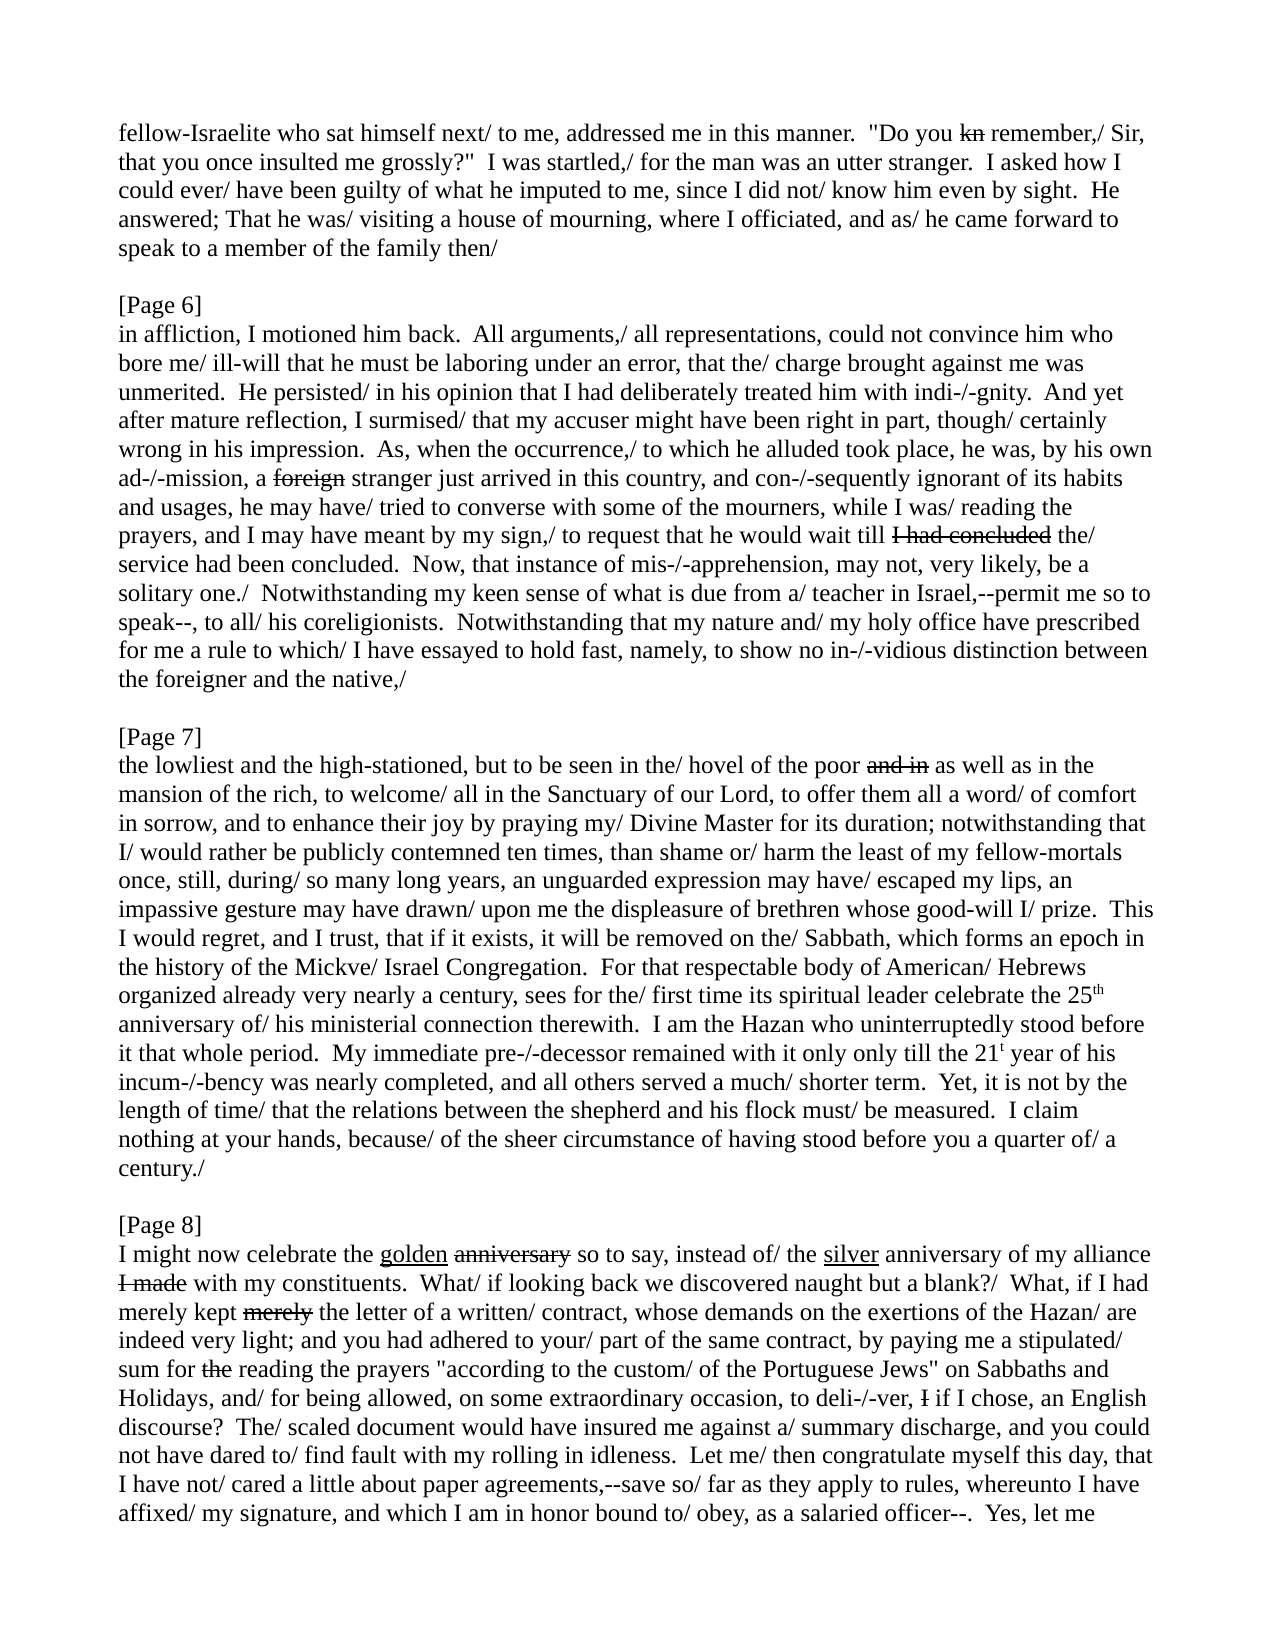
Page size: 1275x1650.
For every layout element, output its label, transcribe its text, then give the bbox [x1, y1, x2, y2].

text [Page 8] [118, 1211, 1157, 1239]
text fellow-Israelite who sat himself next/ to me, addressed me in this manner. "Do you kn remember,/ Sir, that you once insulted me grossly?" I was startled,/ for the man was an utter stranger. I asked how I could ever/ have been guilty of what he imputed to me, since I did not/ know him even by sight. He answered; That he was/ visiting a house of mourning, where I officiated, and as/ he came forward to speak to a member of the family then/ [118, 118, 1157, 262]
text in affliction, I motioned him back. All arguments,/ all representations, could not convince him who bore me/ ill-will that he must be laboring under an error, that the/ charge brought against me was unmerited. He persisted/ in his opinion that I had deliberately treated him with indi-/-gnity. And yet after mature reflection, I surmised/ that my accuser might have been right in part, though/ certainly wrong in his impression. As, when the occurrence,/ to which he alluded took place, he was, by his own ad-/-mission, a foreign stranger just arrived in this country, and con-/-sequently ignorant of its habits and usages, he may have/ tried to converse with some of the mourners, while I was/ reading the prayers, and I may have meant by my sign,/ to request that he would wait till I had concluded the/ service had been concluded. Now, that instance of mis-/-apprehension, may not, very likely, be a solitary one./ Notwithstanding my keen sense of what is due from a/ teacher in Israel,--permit me so to speak--, to all/ his coreligionists. Notwithstanding that my nature and/ my holy office have prescribed for me a rule to which/ I have essayed to hold fast, namely, to show no in-/-vidious distinction between the foreigner and the native,/ [118, 319, 1157, 693]
text I might now celebrate the golden anniversary so to say, instead of/ the silver anniversary of my alliance I made with my constituents. What/ if looking back we discovered naught but a blank?/ What, if I had merely kept merely the letter of a written/ contract, whose demands on the exertions of the Hazan/ are indeed very light; and you had adhered to your/ part of the same contract, by paying me a stipulated/ sum for the reading the prayers "according to the custom/ of the Portuguese Jews" on Sabbaths and Holidays, and/ for being allowed, on some extraordinary occasion, to deli-/-ver, I if I chose, an English discourse? The/ scaled document would have insured me against a/ summary discharge, and you could not have dared to/ find fault with my rolling in idleness. Let me/ then congratulate myself this day, that I have not/ cared a little about paper agreements,--save so/ far as they apply to rules, whereunto I have affixed/ my signature, and which I am in honor bound to/ obey, as a salaried officer--. Yes, let me [118, 1239, 1157, 1527]
text the lowliest and the high-stationed, but to be seen in the/ hovel of the poor and in as well as in the mansion of the rich, to welcome/ all in the Sanctuary of our Lord, to offer them all a word/ of comfort in sorrow, and to enhance their joy by praying my/ Divine Master for its duration; notwithstanding that I/ would rather be publicly contemned ten times, than shame or/ harm the least of my fellow-mortals once, still, during/ so many long years, an unguarded expression may have/ escaped my lips, an impassive gesture may have drawn/ upon me the displeasure of brethren whose good-will I/ prize. This I would regret, and I trust, that if it exists, it will be removed on the/ Sabbath, which forms an epoch in the history of the Mickve/ Israel Congregation. For that respectable body of American/ Hebrews organized already very nearly a century, sees for the/ first time its spiritual leader celebrate the 25th anniversary of/ his ministerial connection therewith. I am the Hazan who uninterruptedly stood before it that whole period. My immediate pre-/-decessor remained with it only only till the 21t year of his incum-/-bency was nearly completed, and all others served a much/ shorter term. Yet, it is not by the length of time/ that the relations between the shepherd and his flock must/ be measured. I claim nothing at your hands, because/ of the sheer circumstance of having stood before you a quarter of/ a century./ [118, 751, 1157, 1182]
text [Page 6] [118, 291, 1157, 319]
text [Page 7] [118, 722, 1157, 751]
